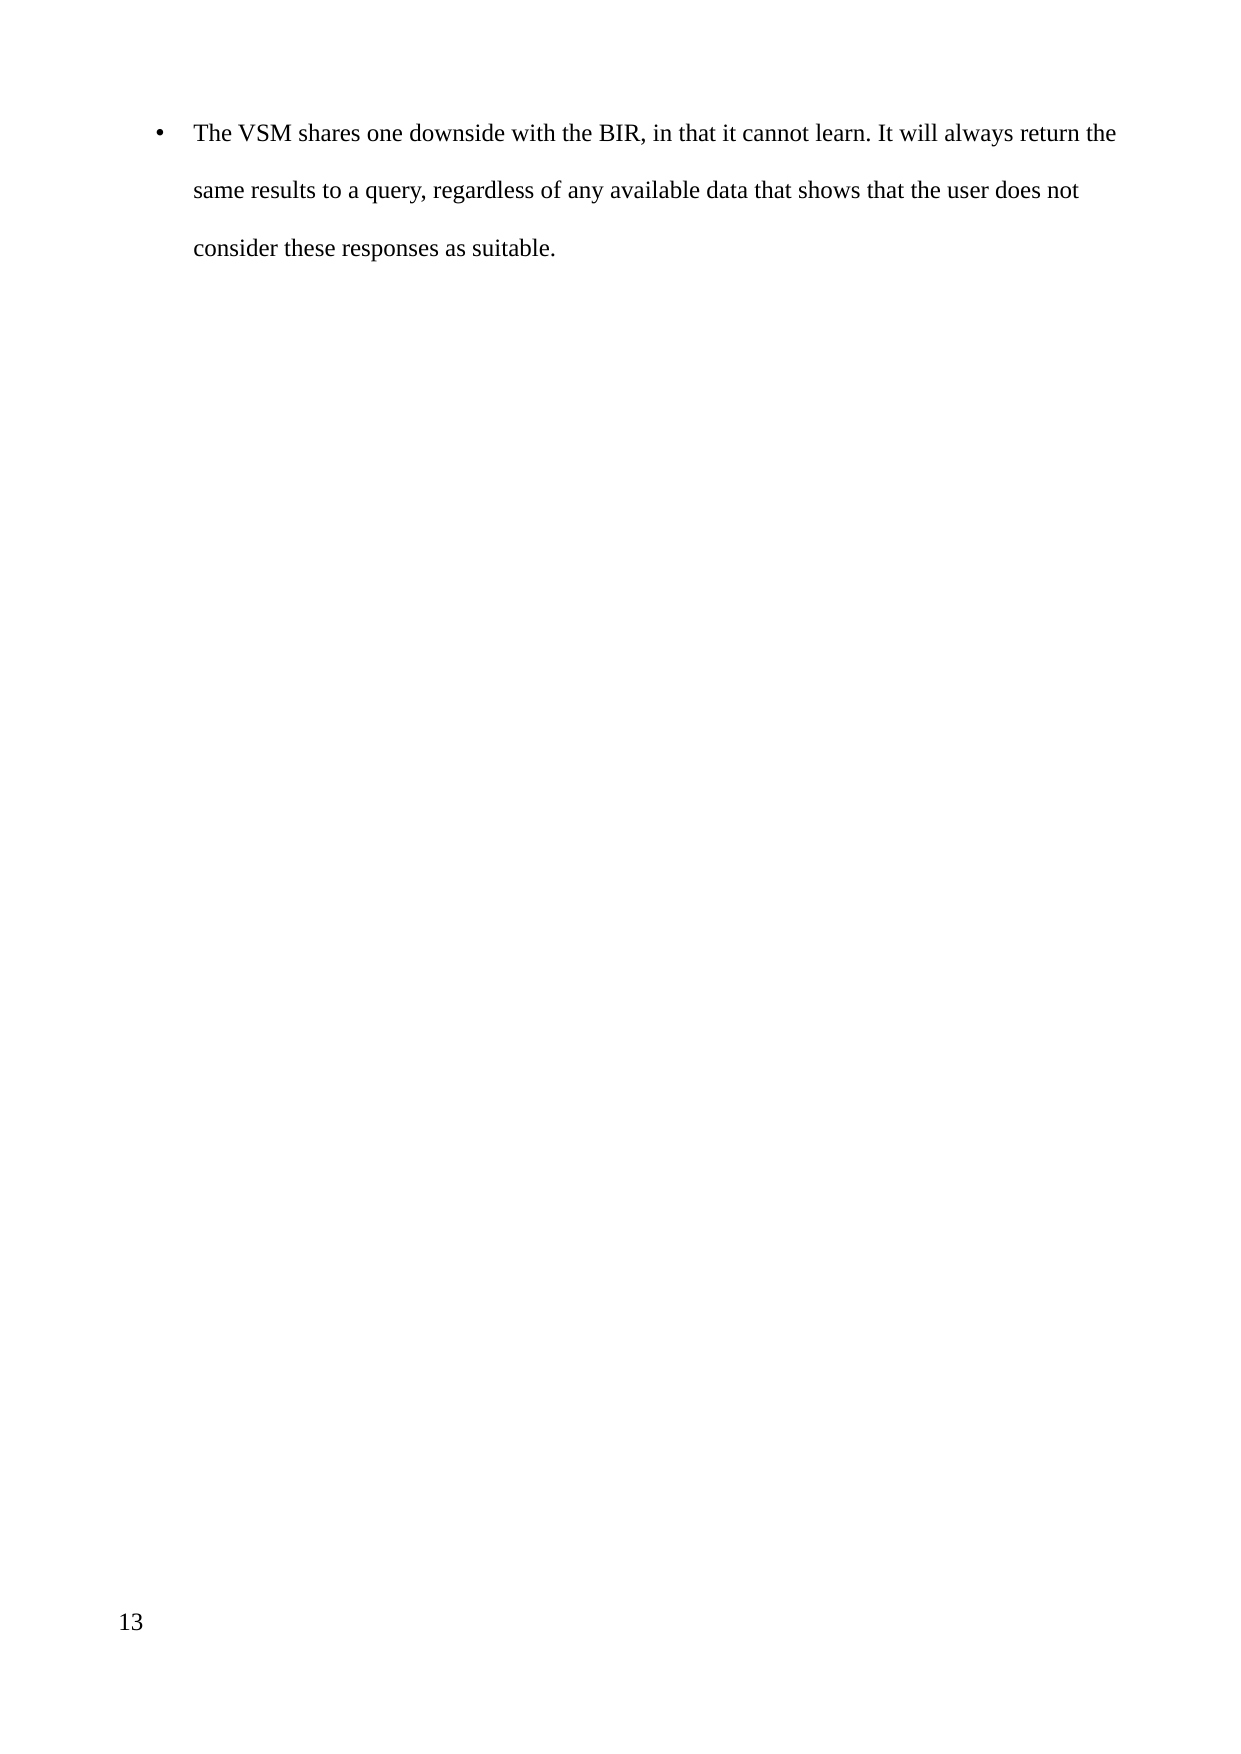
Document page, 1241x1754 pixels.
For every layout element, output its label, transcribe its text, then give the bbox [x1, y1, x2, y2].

list The VSM shares one downside with the BIR, in that it cannot learn. It will always return the same results to a query, regardless of any available data that shows that the user does not consider these responses as suitable. [156, 118, 1122, 262]
